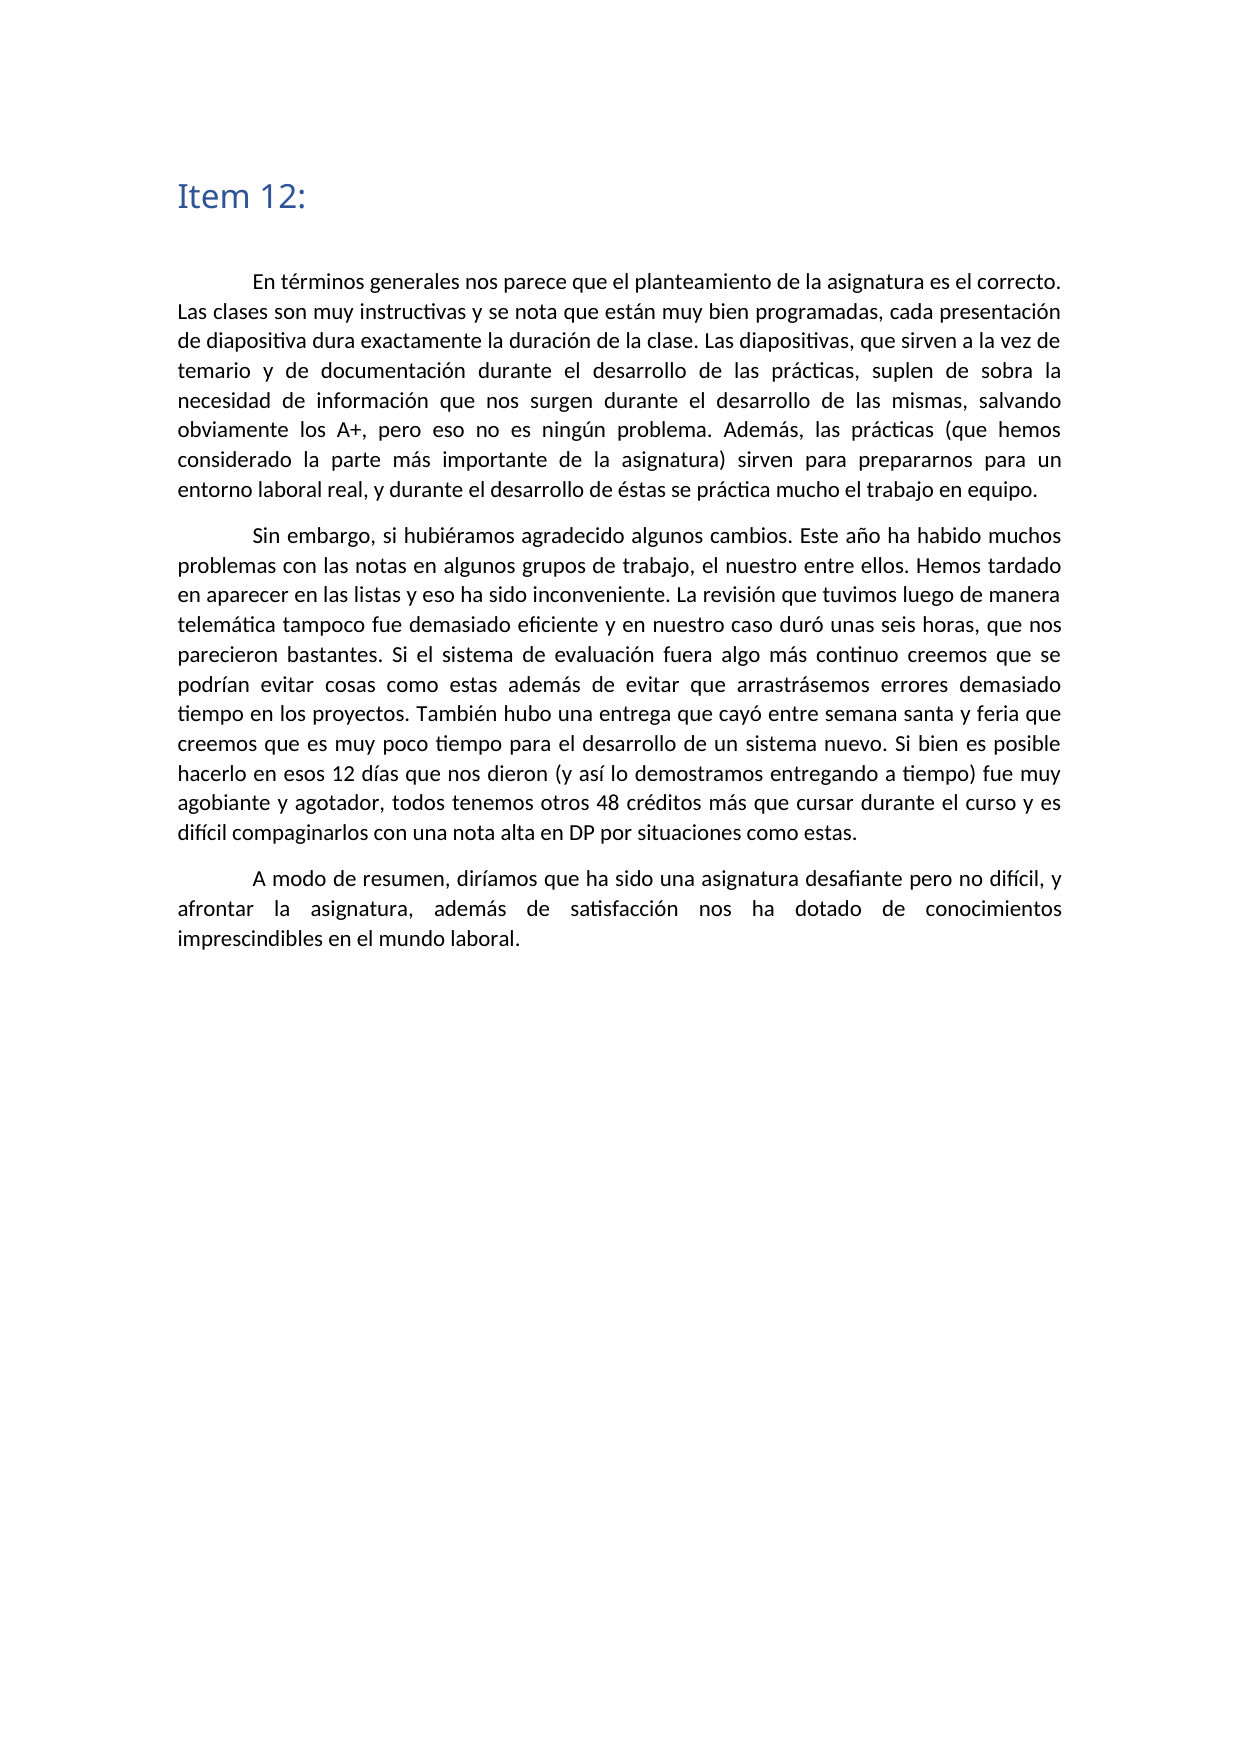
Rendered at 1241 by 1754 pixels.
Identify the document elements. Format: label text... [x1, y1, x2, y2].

text A modo de resumen, diríamos que ha sido una asignatura desafiante pero no difícil, y afrontar la asignatura, además de satisfacción nos ha dotado de conocimientos imprescindibles en el mundo laboral. [177, 864, 1063, 952]
text En términos generales nos parece que el planteamiento de la asignatura es el correcto. Las clases son muy instructivas y se nota que están muy bien programadas, cada presentación de diapositiva dura exactamente la duración de la clase. Las diapositivas, que sirven a la vez de temario y de documentación durante el desarrollo de las prácticas, suplen de sobra la necesidad de información que nos surgen durante el desarrollo de las mismas, salvando obviamente los A+, pero eso no es ningún problema. Además, las prácticas (que hemos considerado la parte más importante de la asignatura) sirven para prepararnos para un entorno laboral real, y durante el desarrollo de éstas se práctica mucho el trabajo en equipo. [177, 267, 1063, 503]
subtitle Item 12: [177, 173, 1063, 218]
text Sin embargo, si hubiéramos agradecido algunos cambios. Este año ha habido muchos problemas con las notas en algunos grupos de trabajo, el nuestro entre ellos. Hemos tardado en aparecer en las listas y eso ha sido inconveniente. La revisión que tuvimos luego de manera telemática tampoco fue demasiado eficiente y en nuestro caso duró unas seis horas, que nos parecieron bastantes. Si el sistema de evaluación fuera algo más continuo creemos que se podrían evitar cosas como estas además de evitar que arrastrásemos errores demasiado tiempo en los proyectos. También hubo una entrega que cayó entre semana santa y feria que creemos que es muy poco tiempo para el desarrollo de un sistema nuevo. Si bien es posible hacerlo en esos 12 días que nos dieron (y así lo demostramos entregando a tiempo) fue muy agobiante y agotador, todos tenemos otros 48 créditos más que cursar durante el curso y es difícil compaginarlos con una nota alta en DP por situaciones como estas. [177, 521, 1063, 846]
